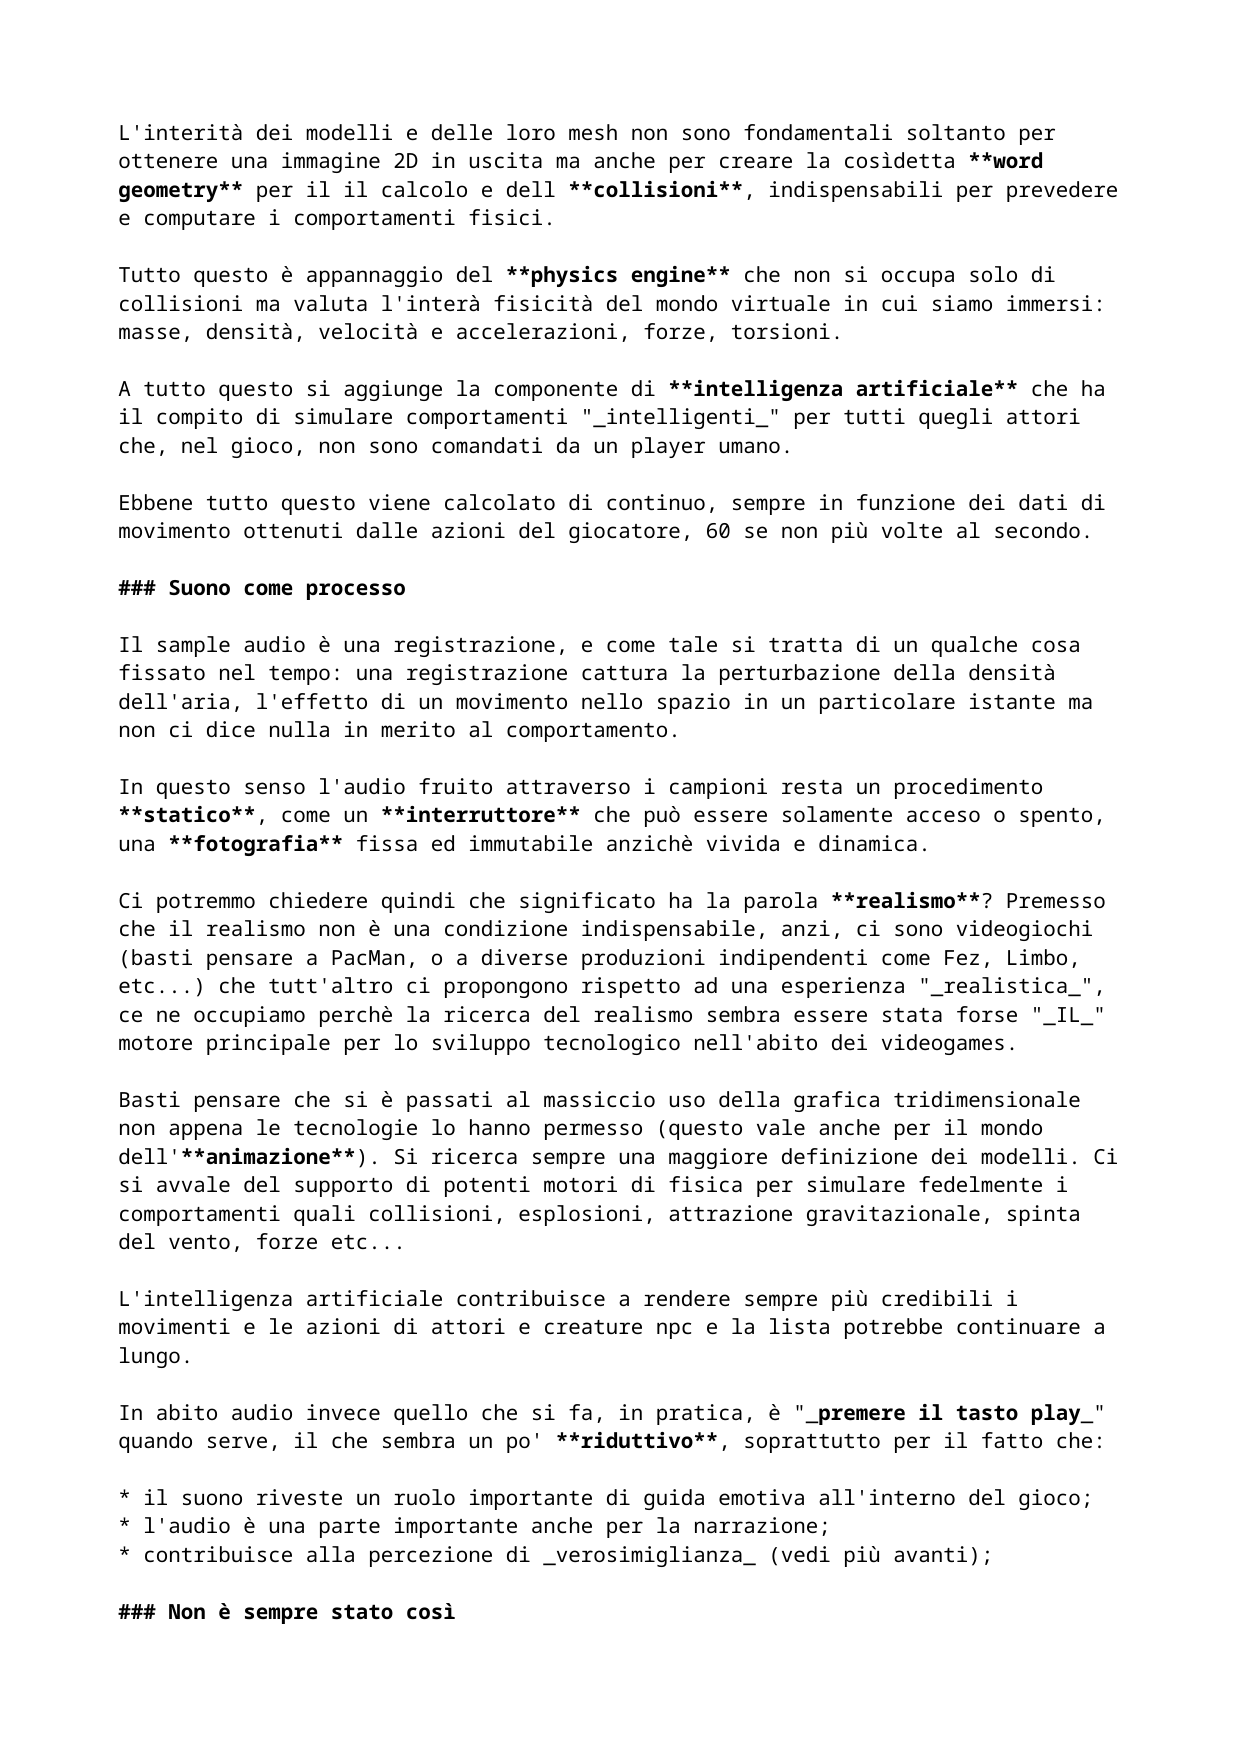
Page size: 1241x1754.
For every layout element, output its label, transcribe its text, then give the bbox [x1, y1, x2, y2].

text * l'audio è una parte importante anche per la narrazione; [118, 1512, 1122, 1540]
text Il sample audio è una registrazione, e come tale si tratta di un qualche cosa fissato nel tempo: una registrazione cattura la perturbazione della densità dell'aria, l'effetto di un movimento nello spazio in un particolare istante ma non ci dice nulla in merito al comportamento. [118, 630, 1122, 744]
text L'intelligenza artificiale contribuisce a rendere sempre più credibili i movimenti e le azioni di attori e creature npc e la lista potrebbe continuare a lungo. [118, 1284, 1122, 1369]
text Ci potremmo chiedere quindi che significato ha la parola **realismo**? Premesso che il realismo non è una condizione indispensabile, anzi, ci sono videogiochi (basti pensare a PacMan, o a diverse produzioni indipendenti come Fez, Limbo, etc...) che tutt'altro ci propongono rispetto ad una esperienza "_realistica_", ce ne occupiamo perchè la ricerca del realismo sembra essere stata forse "_IL_" motore principale per lo sviluppo tecnologico nell'abito dei videogames. [118, 886, 1122, 1057]
text In abito audio invece quello che si fa, in pratica, è "_premere il tasto play_" quando serve, il che sembra un po' **riduttivo**, soprattutto per il fatto che: [118, 1398, 1122, 1455]
text A tutto questo si aggiunge la componente di **intelligenza artificiale** che ha il compito di simulare comportamenti "_intelligenti_" per tutti quegli attori che, nel gioco, non sono comandati da un player umano. [118, 374, 1122, 459]
text Tutto questo è appannaggio del **physics engine** che non si occupa solo di collisioni ma valuta l'interà fisicità del mondo virtuale in cui siamo immersi: masse, densità, velocità e accelerazioni, forze, torsioni. [118, 260, 1122, 346]
text * il suono riveste un ruolo importante di guida emotiva all'interno del gioco; [118, 1483, 1122, 1512]
text In questo senso l'audio fruito attraverso i campioni resta un procedimento **statico**, come un **interruttore** che può essere solamente acceso o spento, una **fotografia** fissa ed immutabile anzichè vivida e dinamica. [118, 772, 1122, 857]
text * contribuisce alla percezione di _verosimiglianza_ (vedi più avanti); [118, 1540, 1122, 1568]
text ### Suono come processo [118, 573, 1122, 602]
text L'interità dei modelli e delle loro mesh non sono fondamentali soltanto per ottenere una immagine 2D in uscita ma anche per creare la cosìdetta **word geometry** per il il calcolo e dell **collisioni**, indispensabili per prevedere e computare i comportamenti fisici. [118, 118, 1122, 232]
text Basti pensare che si è passati al massiccio uso della grafica tridimensionale non appena le tecnologie lo hanno permesso (questo vale anche per il mondo dell'**animazione**). Si ricerca sempre una maggiore definizione dei modelli. Ci si avvale del supporto di potenti motori di fisica per simulare fedelmente i comportamenti quali collisioni, esplosioni, attrazione gravitazionale, spinta del vento, forze etc... [118, 1085, 1122, 1256]
text Ebbene tutto questo viene calcolato di continuo, sempre in funzione dei dati di movimento ottenuti dalle azioni del giocatore, 60 se non più volte al secondo. [118, 488, 1122, 545]
text ### Non è sempre stato così [118, 1597, 1122, 1625]
